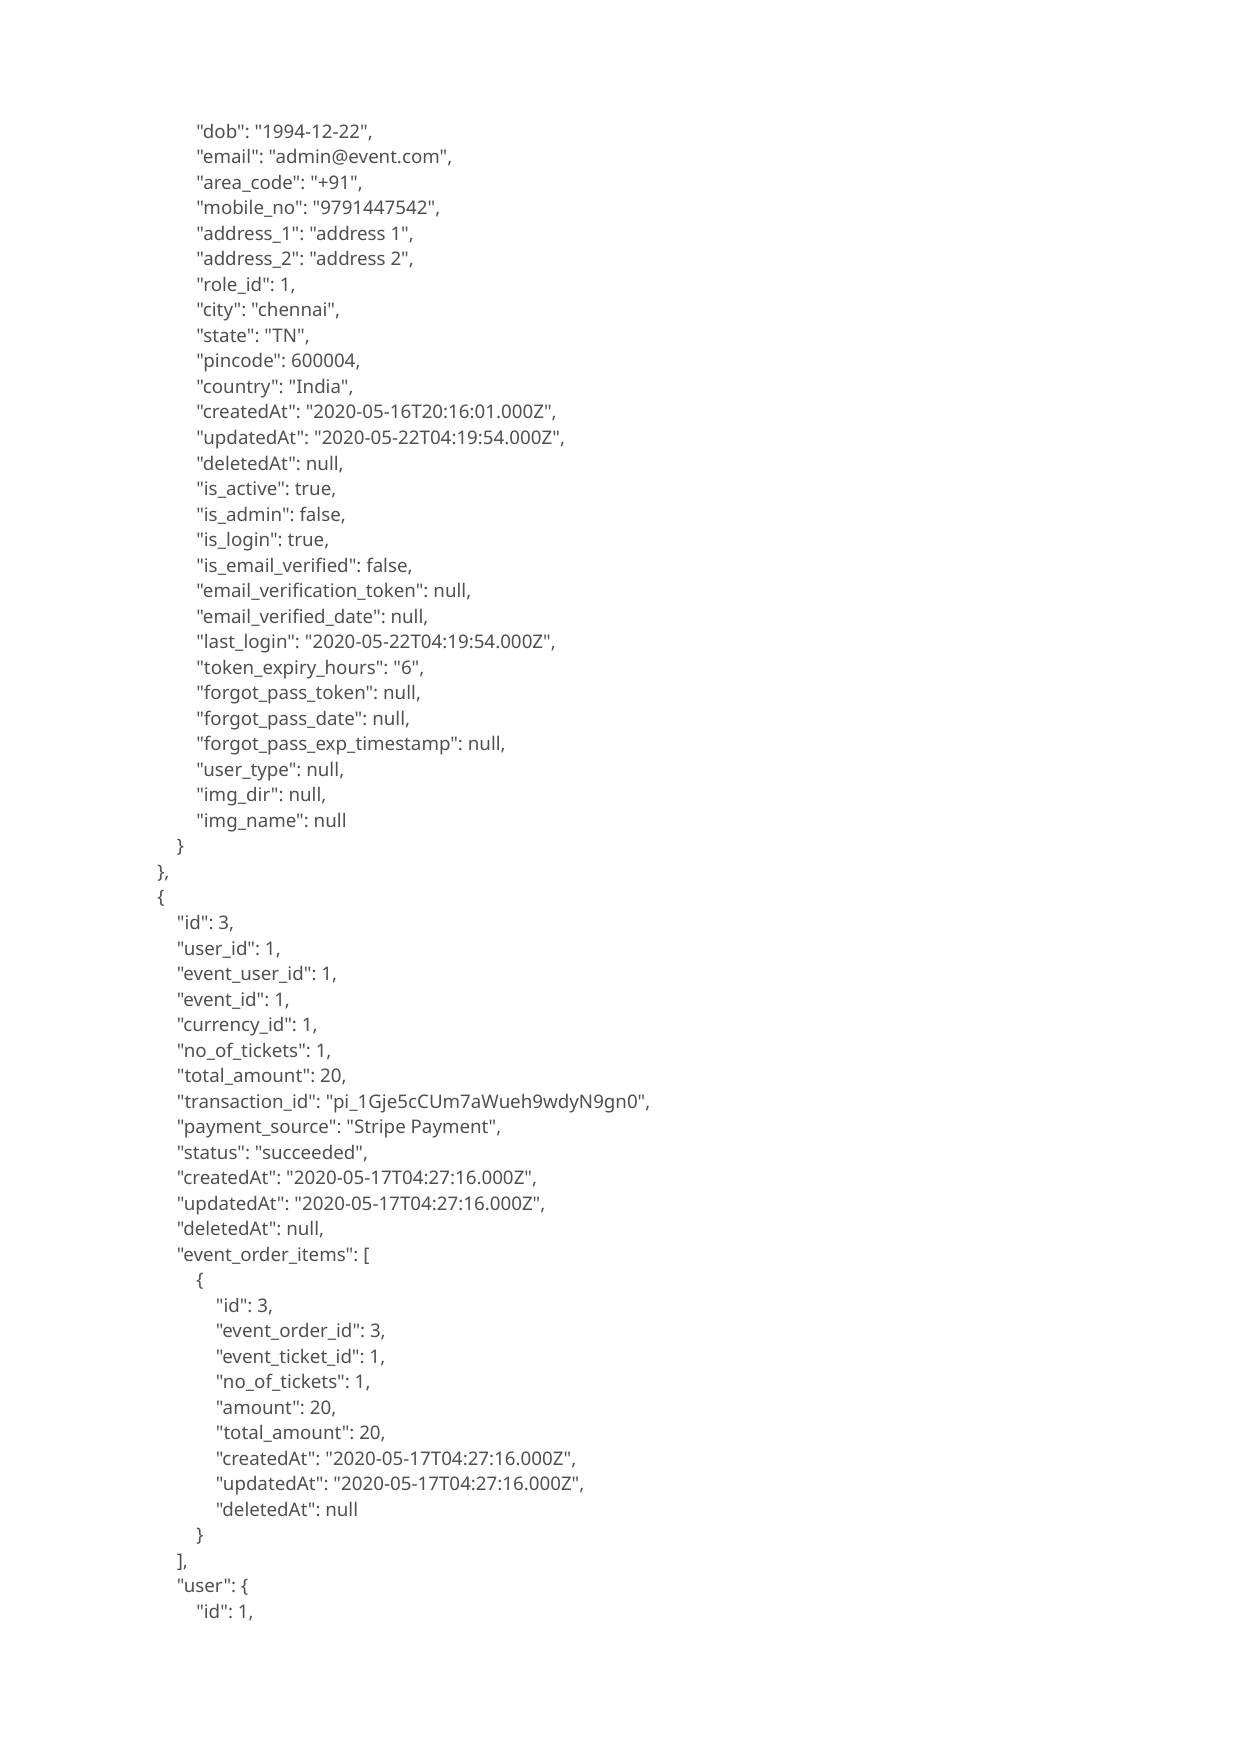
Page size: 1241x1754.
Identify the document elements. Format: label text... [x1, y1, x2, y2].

text "total_amount": 20, [118, 1062, 1122, 1088]
text "user_type": null, [118, 756, 1122, 782]
text "event_ticket_id": 1, [118, 1343, 1122, 1369]
text "email_verified_date": null, [118, 603, 1122, 628]
text "deletedAt": null, [118, 1216, 1122, 1241]
text "pincode": 600004, [118, 348, 1122, 373]
text "forgot_pass_exp_timestamp": null, [118, 731, 1122, 756]
text "updatedAt": "2020-05-17T04:27:16.000Z", [118, 1190, 1122, 1216]
text "status": "succeeded", [118, 1139, 1122, 1164]
text }, [118, 858, 1122, 884]
text "event_order_items": [ [118, 1241, 1122, 1267]
text "updatedAt": "2020-05-17T04:27:16.000Z", [118, 1471, 1122, 1496]
text "createdAt": "2020-05-16T20:16:01.000Z", [118, 399, 1122, 424]
text "email_verification_token": null, [118, 577, 1122, 603]
text "user": { [118, 1573, 1122, 1598]
text "deletedAt": null, [118, 450, 1122, 475]
text "token_expiry_hours": "6", [118, 654, 1122, 679]
text "address_2": "address 2", [118, 246, 1122, 271]
text "mobile_no": "9791447542", [118, 195, 1122, 220]
text "event_order_id": 3, [118, 1318, 1122, 1343]
text "no_of_tickets": 1, [118, 1369, 1122, 1394]
text "is_admin": false, [118, 501, 1122, 526]
text ], [118, 1547, 1122, 1573]
text } [118, 833, 1122, 858]
text "transaction_id": "pi_1Gje5cCUm7aWueh9wdyN9gn0", [118, 1088, 1122, 1113]
text "user_id": 1, [118, 935, 1122, 960]
text "area_code": "+91", [118, 169, 1122, 195]
text "img_name": null [118, 807, 1122, 833]
text "createdAt": "2020-05-17T04:27:16.000Z", [118, 1164, 1122, 1190]
text { [118, 884, 1122, 909]
text "deletedAt": null [118, 1496, 1122, 1522]
text "currency_id": 1, [118, 1011, 1122, 1037]
text "state": "TN", [118, 322, 1122, 348]
text "address_1": "address 1", [118, 220, 1122, 246]
text "forgot_pass_token": null, [118, 679, 1122, 705]
text "id": 3, [118, 909, 1122, 935]
text "img_dir": null, [118, 782, 1122, 807]
text "country": "India", [118, 373, 1122, 399]
text "event_user_id": 1, [118, 960, 1122, 986]
text "is_login": true, [118, 526, 1122, 552]
text "email": "admin@event.com", [118, 144, 1122, 169]
text "role_id": 1, [118, 271, 1122, 297]
text "id": 1, [118, 1598, 1122, 1624]
text "createdAt": "2020-05-17T04:27:16.000Z", [118, 1445, 1122, 1471]
text "city": "chennai", [118, 297, 1122, 322]
text "is_active": true, [118, 475, 1122, 501]
text "updatedAt": "2020-05-22T04:19:54.000Z", [118, 424, 1122, 450]
text "last_login": "2020-05-22T04:19:54.000Z", [118, 628, 1122, 654]
text "amount": 20, [118, 1394, 1122, 1420]
text "dob": "1994-12-22", [118, 118, 1122, 144]
text "is_email_verified": false, [118, 552, 1122, 577]
text "total_amount": 20, [118, 1420, 1122, 1445]
text "id": 3, [118, 1292, 1122, 1318]
text { [118, 1267, 1122, 1292]
text } [118, 1522, 1122, 1547]
text "payment_source": "Stripe Payment", [118, 1113, 1122, 1139]
text "no_of_tickets": 1, [118, 1037, 1122, 1062]
text "event_id": 1, [118, 986, 1122, 1011]
text "forgot_pass_date": null, [118, 705, 1122, 731]
